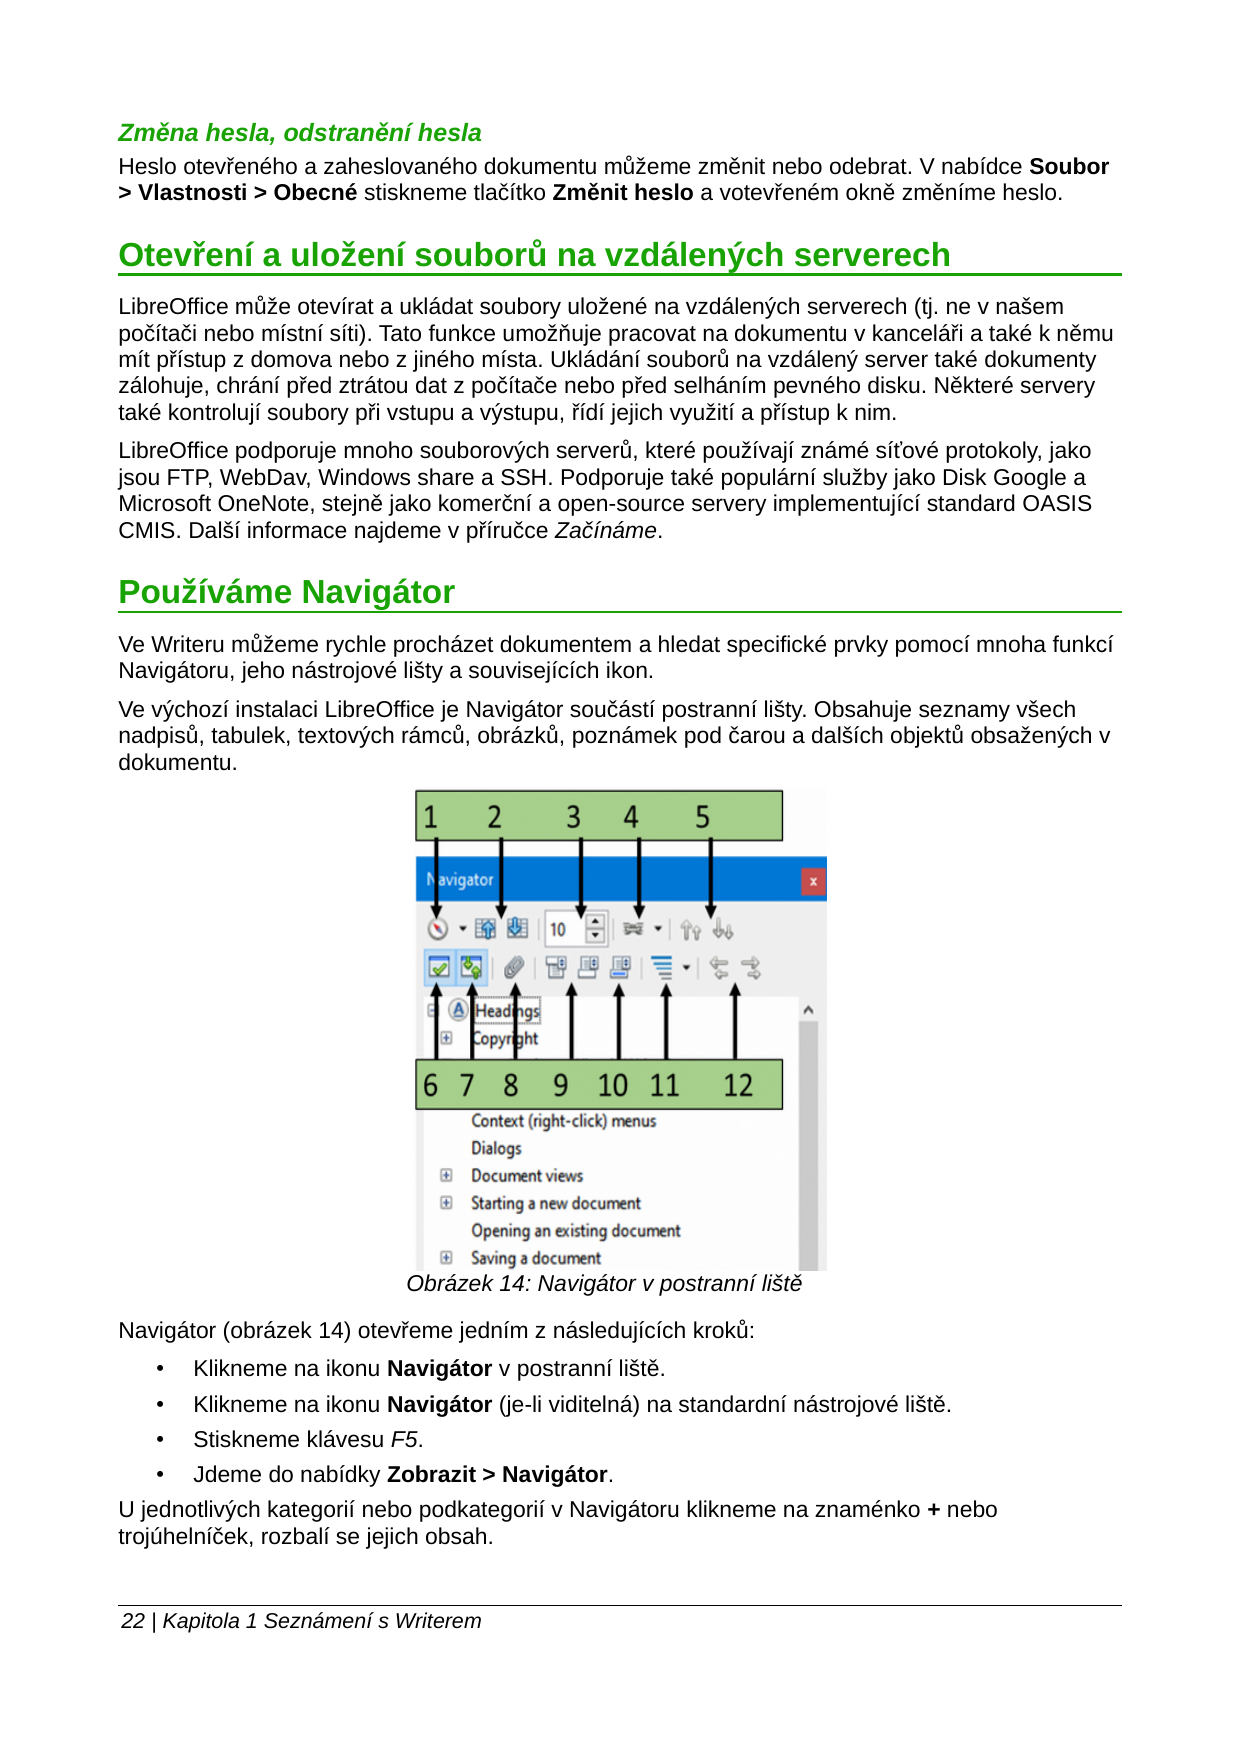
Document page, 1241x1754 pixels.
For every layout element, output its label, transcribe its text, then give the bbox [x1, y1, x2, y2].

list Stiskneme klávesu F5. [156, 1426, 1122, 1452]
text LibreOffice může otevírat a ukládat soubory uložené na vzdálených serverech (tj. ne v našem počítači nebo místní síti). Tato funkce umožňuje pracovat na dokumentu v kanceláři a také k němu mít přístup z domova nebo z jiného místa. Ukládání souborů na vzdálený server také dokumenty zálohuje, chrání před ztrátou dat z počítače nebo před selháním pevného disku. Některé servery také kontrolují soubory při vstupu a výstupu, řídí jejich využití a přístup k nim. [118, 293, 1122, 425]
text Ve Writeru můžeme rychle procházet dokumentem a hledat specifické prvky pomocí mnoha funkcí Navigátoru, jeho nástrojové lišty a souvisejících ikon. [118, 631, 1122, 683]
text Heslo otevřeného a zaheslovaného dokumentu můžeme změnit nebo odebrat. V nabídce Soubor > Vlastnosti > Obecné stiskneme tlačítko Změnit heslo a votevřeném okně změníme heslo. [118, 153, 1122, 206]
picture [413, 787, 827, 1271]
list Klikneme na ikonu Navigátor (je-li viditelná) na standardní nástrojové liště. [156, 1391, 1122, 1417]
text Obrázek 14: Navigátor v postranní liště [406, 787, 834, 1296]
list Klikneme na ikonu Navigátor v postranní liště. [156, 1355, 1122, 1382]
list Jdeme do nabídky Zobrazit > Navigátor. [156, 1461, 1122, 1487]
subtitle Používáme Navigátor [118, 572, 1122, 611]
list Navigátor (obrázek 14) otevřeme jedním z následujících kroků: [118, 1317, 1122, 1343]
subtitle Otevření a uložení souborů na vzdálených serverech [118, 235, 1122, 273]
text U jednotlivých kategorií nebo podkategorií v Navigátoru klikneme na znaménko + nebo trojúhelníček, rozbalí se jejich obsah. [118, 1496, 1122, 1549]
text LibreOffice podporuje mnoho souborových serverů, které používají známé síťové protokoly, jako jsou FTP, WebDav, Windows share a SSH. Podporuje také populární služby jako Disk Google a Microsoft OneNote, stejně jako komerční a open-source servery implementující standard OASIS CMIS. Další informace najdeme v příručce Začínáme. [118, 437, 1122, 543]
subtitle Změna hesla, odstranění hesla [118, 118, 1122, 147]
text Ve výchozí instalaci LibreOffice je Navigátor součástí postranní lišty. Obsahuje seznamy všech nadpisů, tabulek, textových rámců, obrázků, poznámek pod čarou a dalších objektů obsažených v dokumentu. [118, 696, 1122, 775]
